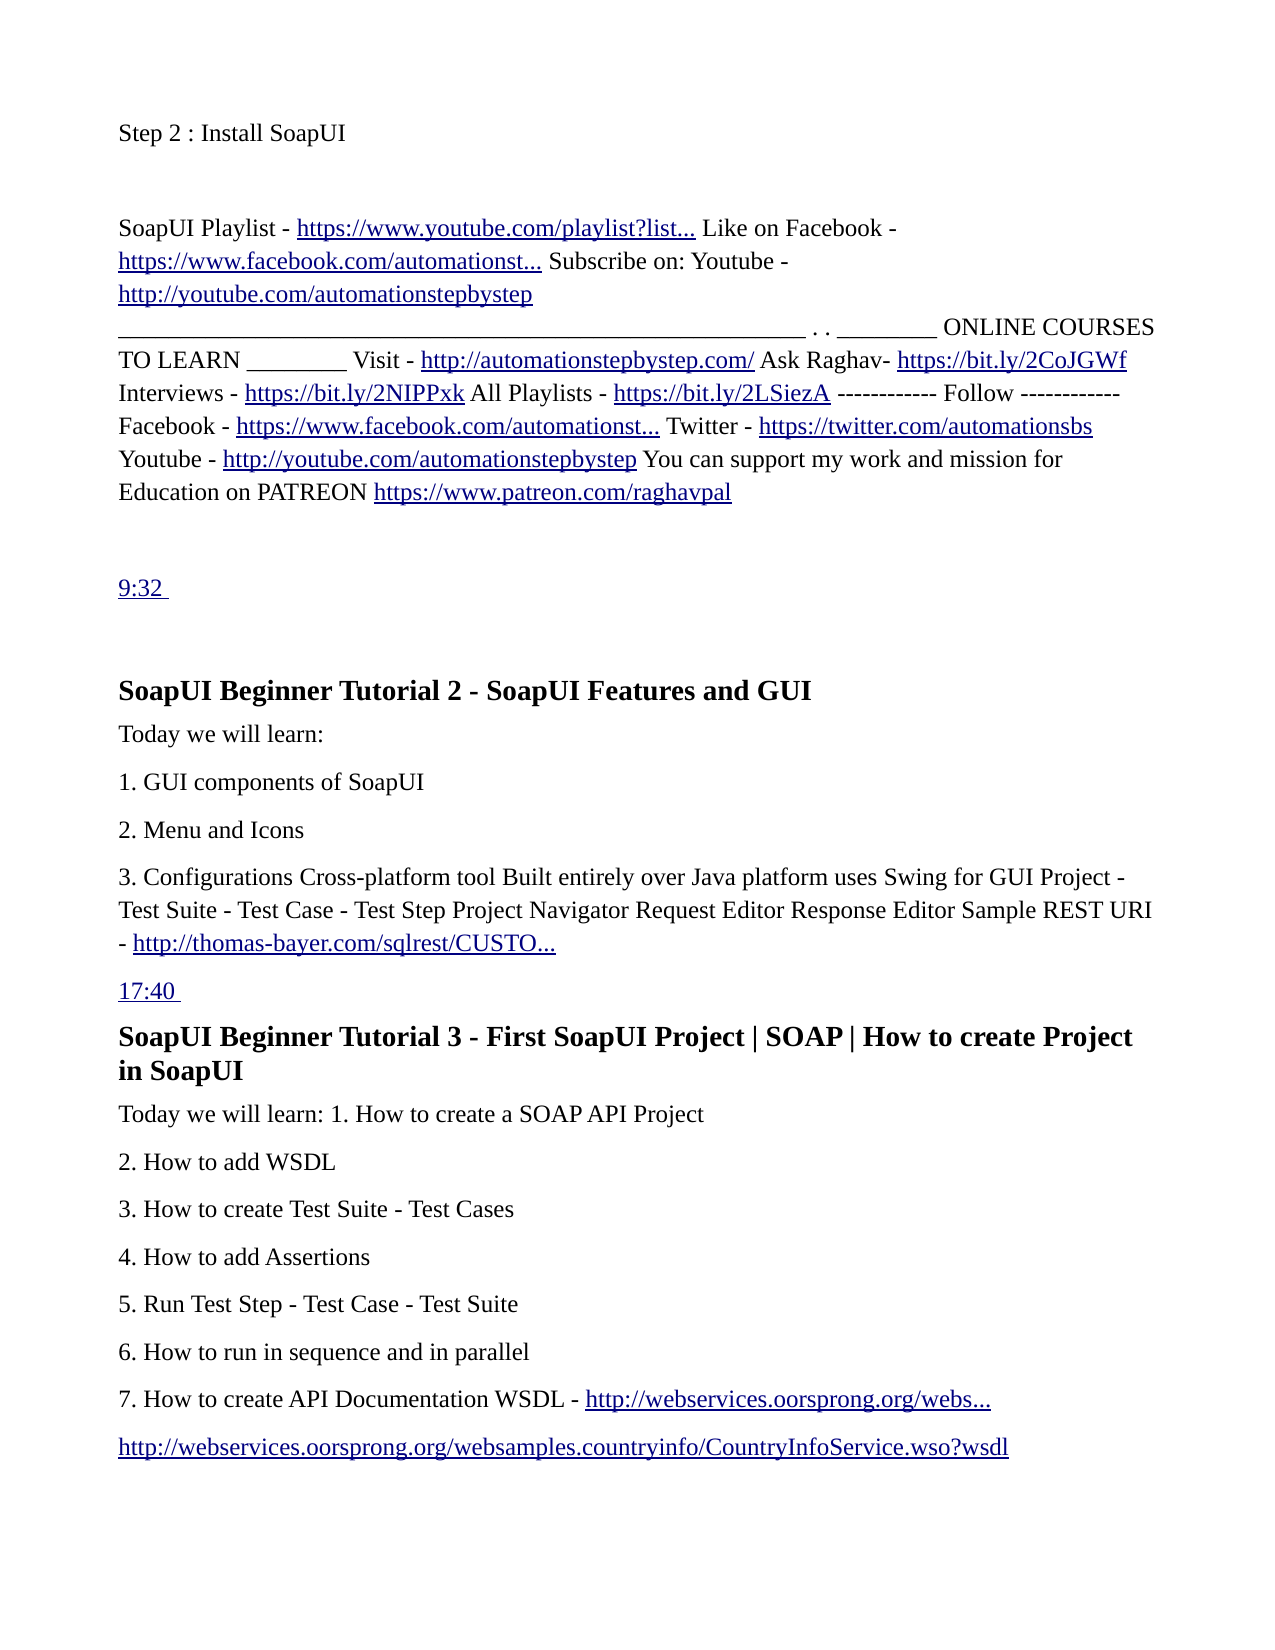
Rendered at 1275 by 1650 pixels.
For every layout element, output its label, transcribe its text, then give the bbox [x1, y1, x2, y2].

subtitle SoapUI Beginner Tutorial 2 - SoapUI Features and GUI [118, 673, 1157, 707]
text 4. How to add Assertions [118, 1242, 1157, 1271]
text 2. Menu and Icons [118, 815, 1157, 843]
text SoapUI Playlist - https://www.youtube.com/playlist?list... Like on Facebook - https://www.facebook.com/automationst... Subscribe on: Youtube - http://youtube.com/automationstepbystep _______________________________________________________ . . ________ ONLINE COURSES TO LEARN ________ Visit - http://automationstepbystep.com/ Ask Raghav- https://bit.ly/2CoJGWf Interviews - https://bit.ly/2NIPPxk All Playlists - https://bit.ly/2LSiezA ------------ Follow ------------ Facebook - https://www.facebook.com/automationst... Twitter - https://twitter.com/automationsbs Youtube - http://youtube.com/automationstepbystep You can support my work and mission for Education on PATREON https://www.patreon.com/raghavpal [118, 213, 1157, 506]
text Step 2 : Install SoapUI [118, 118, 1157, 147]
text 3. Configurations Cross-platform tool Built entirely over Java platform uses Swing for GUI Project - Test Suite - Test Case - Test Step Project Navigator Request Editor Response Editor Sample REST URI - http://thomas-bayer.com/sqlrest/CUSTO... [118, 862, 1157, 957]
text Today we will learn: 1. How to create a SOAP API Project [118, 1099, 1157, 1128]
text 17:40 [118, 976, 1157, 1005]
text 6. How to run in sequence and in parallel [118, 1337, 1157, 1366]
text 2. How to add WSDL [118, 1147, 1157, 1175]
text http://webservices.oorsprong.org/websamples.countryinfo/CountryInfoService.wso?wsdl [118, 1432, 1157, 1461]
subtitle SoapUI Beginner Tutorial 3 - First SoapUI Project | SOAP | How to create Project in SoapUI [118, 1019, 1157, 1086]
text 1. GUI components of SoapUI [118, 767, 1157, 796]
text Today we will learn: [118, 719, 1157, 748]
text 5. Run Test Step - Test Case - Test Suite [118, 1289, 1157, 1318]
text 3. How to create Test Suite - Test Cases [118, 1194, 1157, 1223]
text 9:32 [118, 573, 1157, 601]
text 7. How to create API Documentation WSDL - http://webservices.oorsprong.org/webs... [118, 1384, 1157, 1413]
